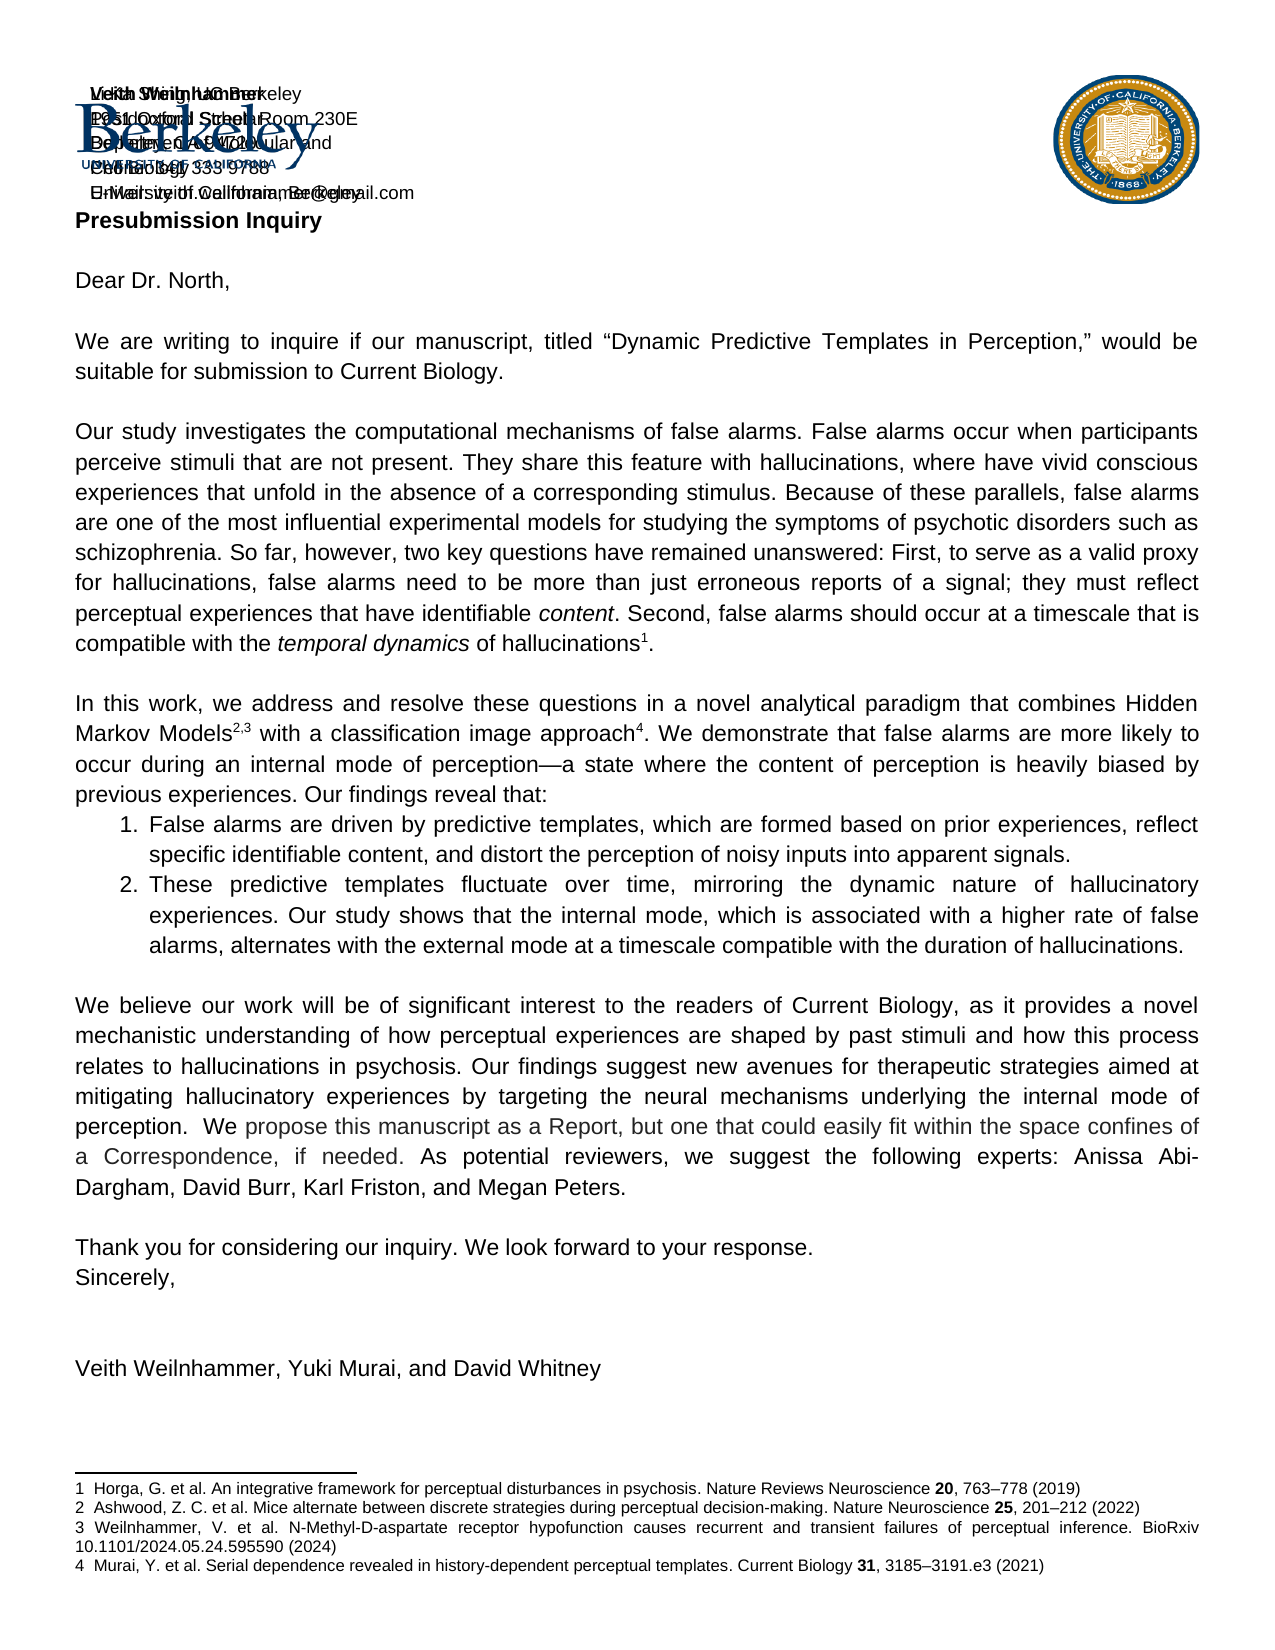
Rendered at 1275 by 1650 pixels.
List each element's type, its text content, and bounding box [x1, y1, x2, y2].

text Dear Dr. North, [75, 267, 1200, 294]
text Ashwood, Z. C. et al. Mice alternate between discrete strategies during perceptual decision-making. Nature Neuroscience 25, 201–212 (2022) [75, 1498, 1200, 1517]
text Murai, Y. et al. Serial dependence revealed in history-dependent perceptual templates. Current Biology 31, 3185–3191.e3 (2021) [75, 1556, 1200, 1575]
text We are writing to inquire if our manuscript, titled “Dynamic Predictive Templates in Perception,” would be suitable for submission to Current Biology. [75, 328, 1200, 384]
list False alarms are driven by predictive templates, which are formed based on prior experiences, reflect specific identifiable content, and distort the perception of noisy inputs into apparent signals. [119, 811, 1200, 868]
text Our study investigates the computational mechanisms of false alarms. False alarms occur when participants perceive stimuli that are not present. They share this feature with hallucinations, where have vivid conscious experiences that unfold in the absence of a corresponding stimulus. Because of these parallels, false alarms are one of the most influential experimental models for studying the symptoms of psychotic disorders such as schizophrenia. So far, however, two key questions have remained unanswered: First, to serve as a valid proxy for hallucinations, false alarms need to be more than just erroneous reports of a signal; they must reflect perceptual experiences that have identifiable content. Second, false alarms should occur at a timescale that is compatible with the temporal dynamics of hallucinations. [75, 418, 1200, 656]
text In this work, we address and resolve these questions in a novel analytical paradigm that combines Hidden Markov Models, with a classification image approach. We demonstrate that false alarms are more likely to occur during an internal mode of perception—a state where the content of perception is heavily biased by previous experiences. Our findings reveal that: [75, 690, 1200, 807]
text Thank you for considering our inquiry. We look forward to your response. [75, 1234, 1200, 1260]
text Sincerely, [75, 1264, 1200, 1291]
text Veith Weilnhammer, Yuki Murai, and David Whitney [75, 1355, 1200, 1381]
text We believe our work will be of significant interest to the readers of Current Biology, as it provides a novel mechanistic understanding of how perceptual experiences are shaped by past stimuli and how this process relates to hallucinations in psychosis. Our findings suggest new avenues for therapeutic strategies aimed at mitigating hallucinatory experiences by targeting the neural mechanisms underlying the internal mode of perception. We propose this manuscript as a Report, but one that could easily fit within the space confines of a Correspondence, if needed. As potential reviewers, we suggest the following experts: Anissa Abi-Dargham, David Burr, Karl Friston, and Megan Peters. [75, 992, 1200, 1200]
list These predictive templates fluctuate over time, mirroring the dynamic nature of hallucinatory experiences. Our study shows that the internal mode, which is associated with a higher rate of false alarms, alternates with the external mode at a timescale compatible with the duration of hallucinations. [119, 871, 1200, 958]
text Horga, G. et al. An integrative framework for perceptual disturbances in psychosis. Nature Reviews Neuroscience 20, 763–778 (2019) [75, 1479, 1200, 1498]
text Presubmission Inquiry [75, 207, 1200, 233]
text Weilnhammer, V. et al. N-Methyl-D-aspartate receptor hypofunction causes recurrent and transient failures of perceptual inference. BioRxiv 10.1101/2024.05.24.595590 (2024) [75, 1517, 1200, 1556]
